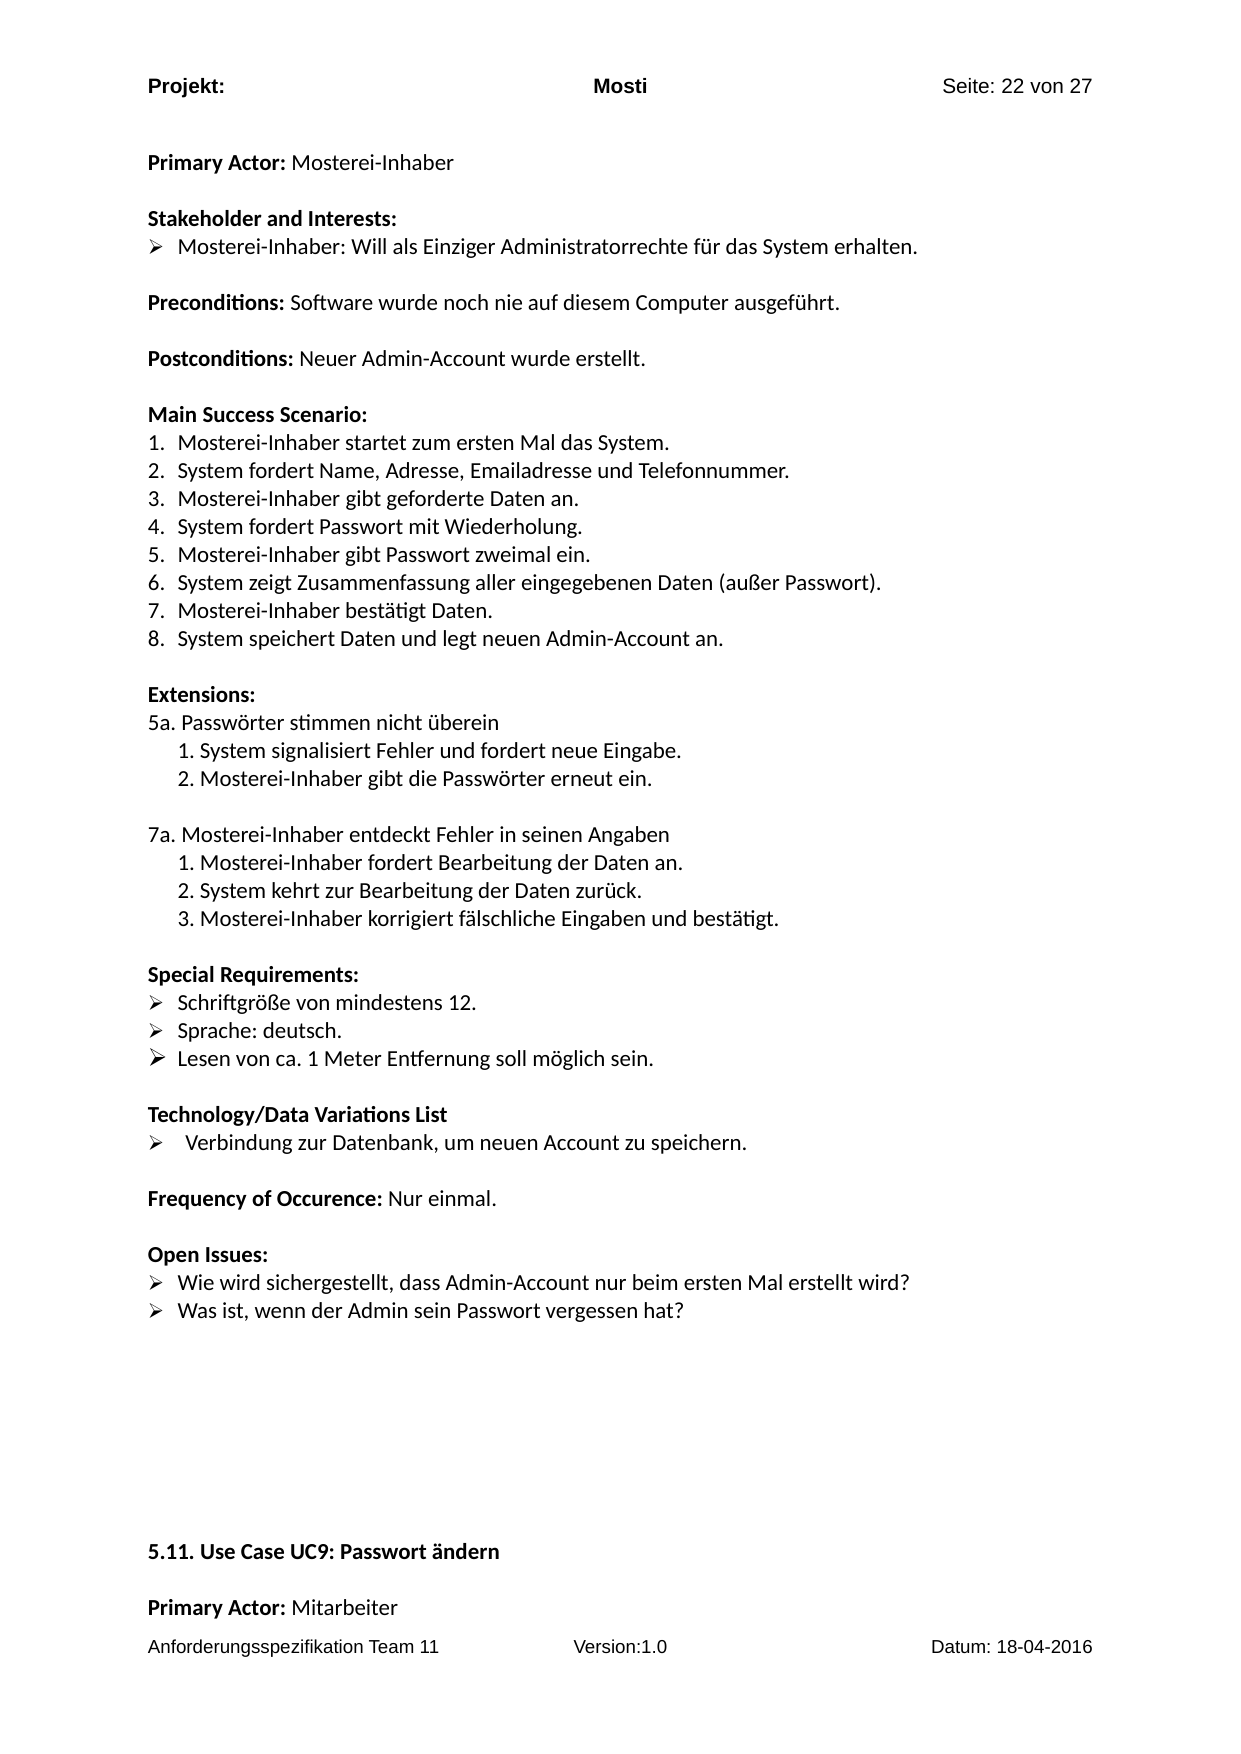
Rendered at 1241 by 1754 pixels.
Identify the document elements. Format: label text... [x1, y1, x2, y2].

text 2. Mosterei-Inhaber gibt die Passwörter erneut ein. [148, 764, 1092, 792]
list Mosterei-Inhaber startet zum ersten Mal das System. [148, 428, 1092, 456]
text Extensions: [148, 680, 1092, 708]
list System fordert Passwort mit Wiederholung. [148, 512, 1092, 540]
text 2. System kehrt zur Bearbeitung der Daten zurück. [148, 876, 1092, 904]
list System fordert Name, Adresse, Emailadresse und Telefonnummer. [148, 456, 1092, 484]
text Primary Actor: Mosterei-Inhaber [148, 148, 1092, 176]
text Open Issues: [148, 1241, 1092, 1268]
text 7a. Mosterei-Inhaber entdeckt Fehler in seinen Angaben [148, 820, 1092, 848]
list Mosterei-Inhaber gibt geforderte Daten an. [148, 484, 1092, 512]
list System zeigt Zusammenfassung aller eingegebenen Daten (außer Passwort). [148, 568, 1092, 596]
list Verbindung zur Datenbank, um neuen Account zu speichern. [148, 1128, 1092, 1156]
text Technology/Data Variations List [148, 1100, 1092, 1128]
text Frequency of Occurence: Nur einmal. [148, 1184, 1092, 1212]
text Special Requirements: [148, 960, 1092, 988]
list Wie wird sichergestellt, dass Admin-Account nur beim ersten Mal erstellt wird? [148, 1268, 1092, 1297]
list System speichert Daten und legt neuen Admin-Account an. [148, 624, 1092, 652]
text Postconditions: Neuer Admin-Account wurde erstellt. [148, 344, 1092, 372]
list Sprache: deutsch. [148, 1016, 1092, 1044]
text Primary Actor: Mitarbeiter [148, 1593, 1092, 1621]
list Lesen von ca. 1 Meter Entfernung soll möglich sein. [148, 1044, 1092, 1072]
text Stakeholder and Interests: [148, 204, 1092, 232]
list Mosterei-Inhaber gibt Passwort zweimal ein. [148, 540, 1092, 568]
text 1. System signalisiert Fehler und fordert neue Eingabe. [148, 736, 1092, 764]
list Was ist, wenn der Admin sein Passwort vergessen hat? [148, 1297, 1092, 1324]
list Mosterei-Inhaber: Will als Einziger Administratorrechte für das System erhalten. [148, 232, 1092, 260]
list Mosterei-Inhaber bestätigt Daten. [148, 596, 1092, 624]
text 3. Mosterei-Inhaber korrigiert fälschliche Eingaben und bestätigt. [148, 904, 1092, 932]
list Schriftgröße von mindestens 12. [148, 988, 1092, 1016]
text 5a. Passwörter stimmen nicht überein [148, 708, 1092, 736]
subtitle 5.11. Use Case UC9: Passwort ändern [148, 1537, 1092, 1565]
text Main Success Scenario: [148, 400, 1092, 428]
text 1. Mosterei-Inhaber fordert Bearbeitung der Daten an. [148, 848, 1092, 876]
text Preconditions: Software wurde noch nie auf diesem Computer ausgeführt. [148, 288, 1092, 316]
